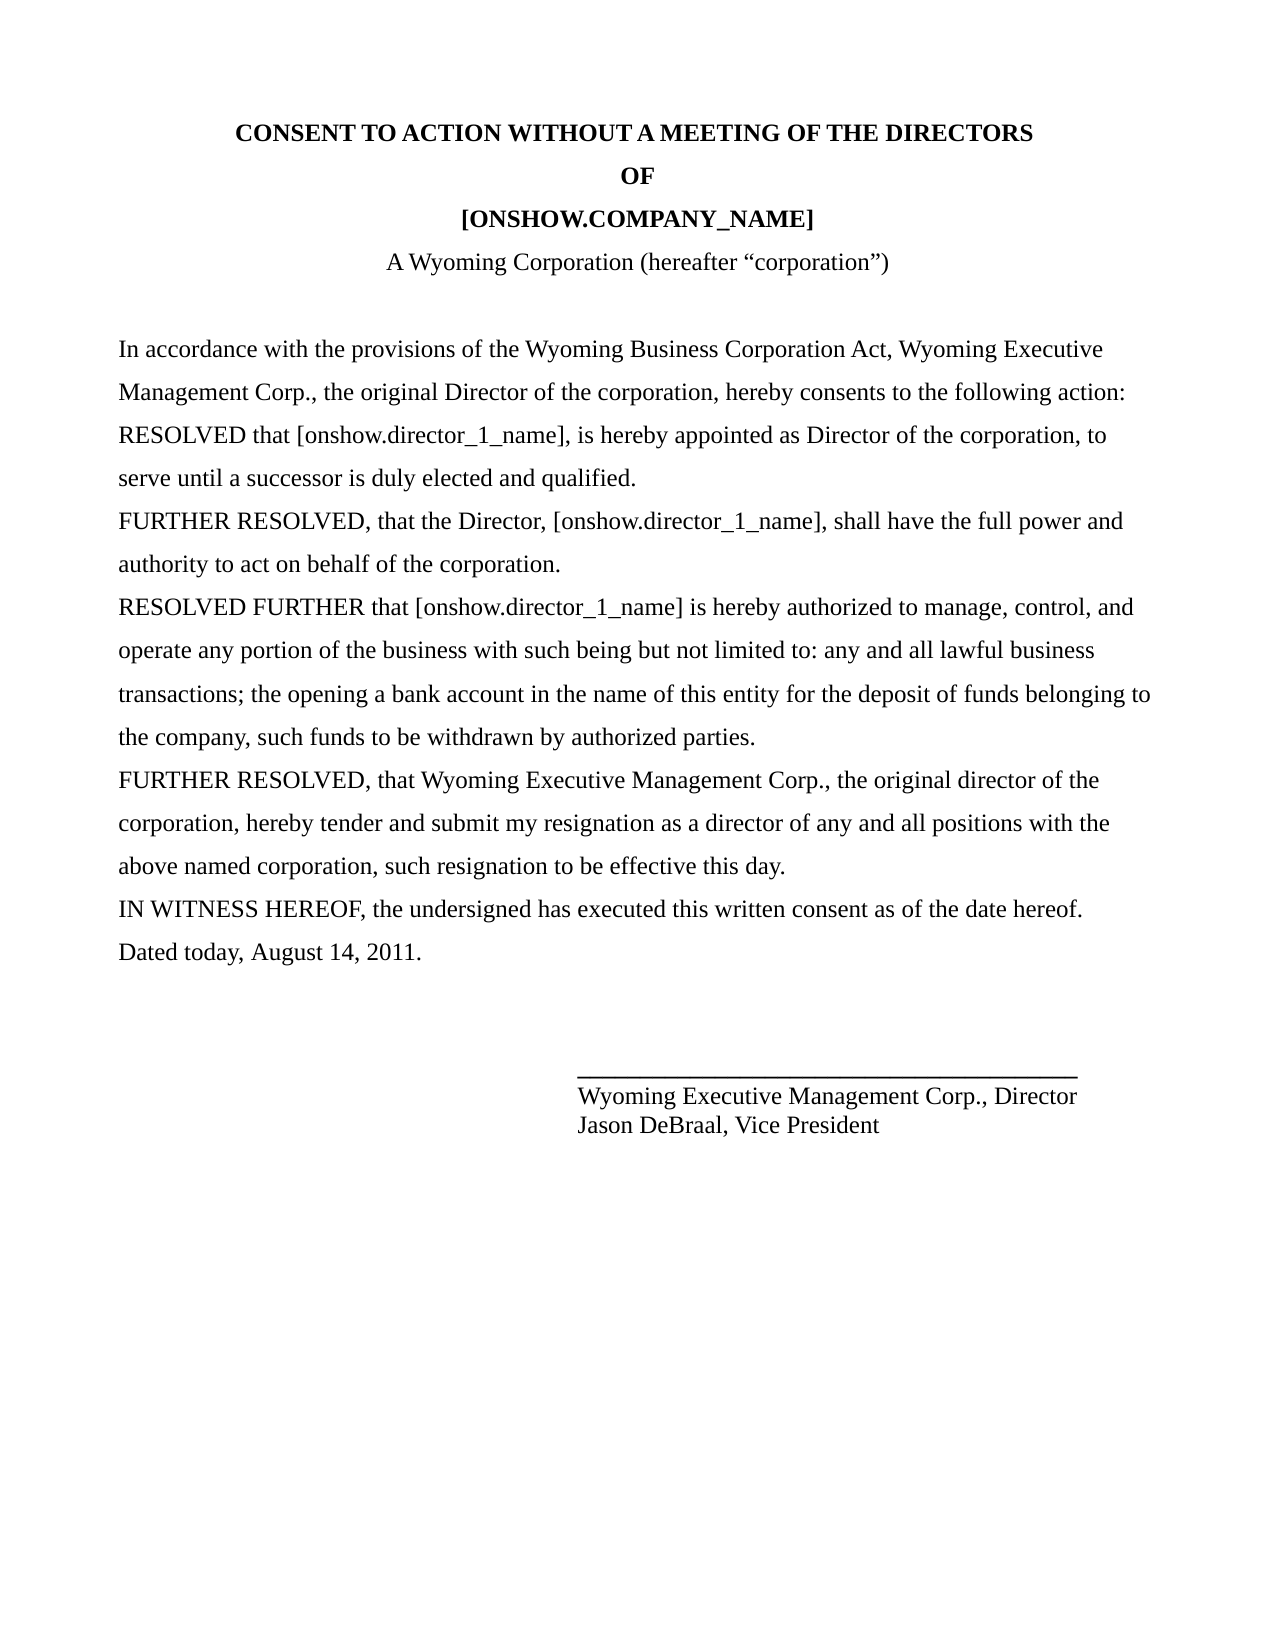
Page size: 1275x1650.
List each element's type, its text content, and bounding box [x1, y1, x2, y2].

text [onshow.company_name] [118, 204, 1157, 233]
text CONSENT TO ACTIOn WITHOUT A Meeting of the DIRECTORS [118, 118, 1157, 147]
text RESOLVED FURTHER that [onshow.director_1_name] is hereby authorized to manage, control, and operate any portion of the business with such being but not limited to: any and all lawful business transactions; the opening a bank account in the name of this entity for the deposit of funds belonging to the company, such funds to be withdrawn by authorized parties. [118, 592, 1157, 751]
text FURTHER RESOLVED, that the Director, [onshow.director_1_name], shall have the full power and authority to act on behalf of the corporation. [118, 506, 1157, 578]
text In accordance with the provisions of the Wyoming Business Corporation Act, Wyoming Executive Management Corp., the original Director of the corporation, hereby consents to the following action: [118, 334, 1157, 406]
text A Wyoming Corporation (hereafter “corporation”) [118, 247, 1157, 276]
text RESOLVED that [onshow.director_1_name], is hereby appointed as Director of the corporation, to serve until a successor is duly elected and qualified. [118, 420, 1157, 492]
text Dated today, August 14, 2011. [118, 937, 1157, 966]
text ________________________________________ Wyoming Executive Management Corp., Director [577, 1052, 1157, 1110]
text FURTHER RESOLVED, that Wyoming Executive Management Corp., the original director of the corporation, hereby tender and submit my resignation as a director of any and all positions with the above named corporation, such resignation to be effective this day. [118, 765, 1157, 880]
text OF [118, 161, 1157, 190]
text IN WITNESS HEREOF, the undersigned has executed this written consent as of the date hereof. [118, 894, 1157, 923]
text Jason DeBraal, Vice President [577, 1110, 1157, 1139]
